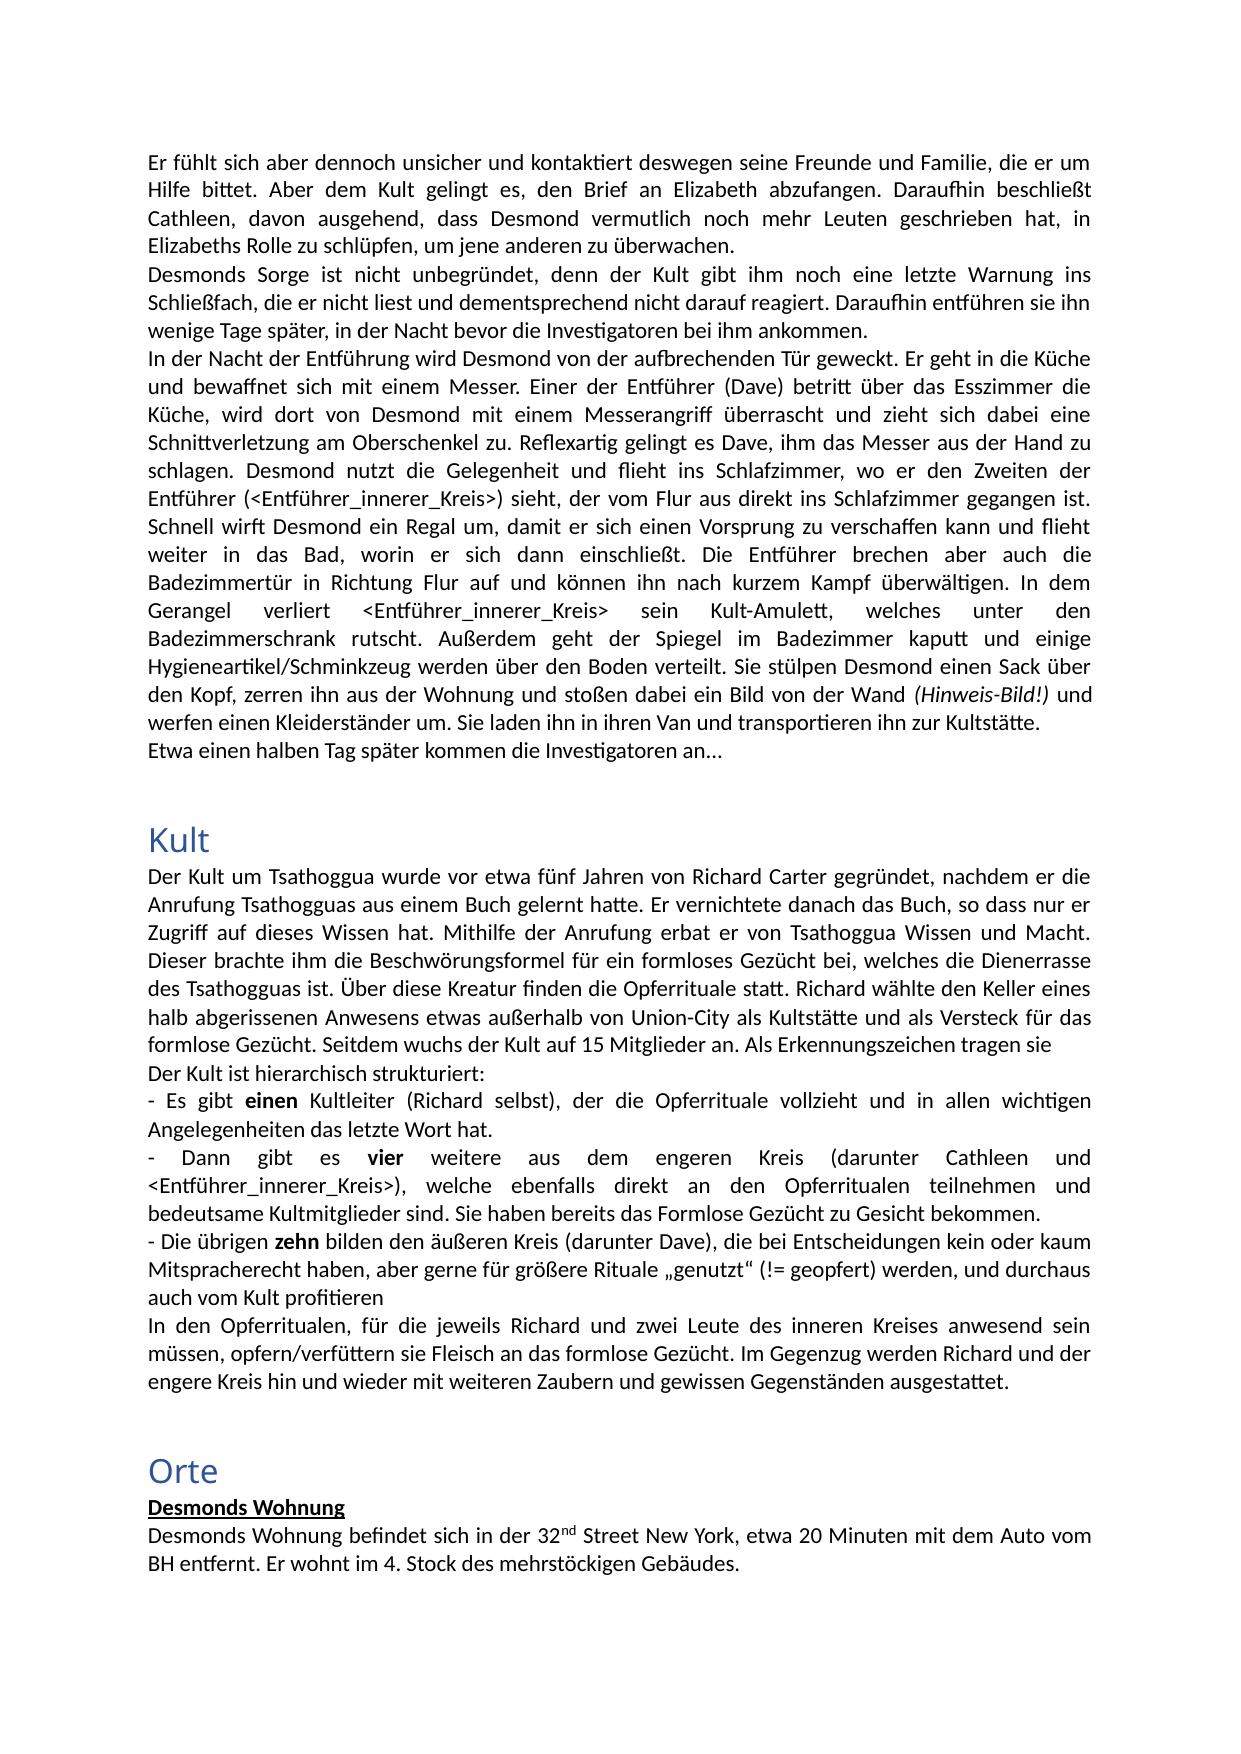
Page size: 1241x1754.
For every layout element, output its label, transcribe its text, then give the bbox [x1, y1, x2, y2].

text Der Kult ist hierarchisch strukturiert: [148, 1059, 1093, 1087]
text In den Opferritualen, für die jeweils Richard und zwei Leute des inneren Kreises anwesend sein müssen, opfern/verfüttern sie Fleisch an das formlose Gezücht. Im Gegenzug werden Richard und der engere Kreis hin und wieder mit weiteren Zaubern und gewissen Gegenständen ausgestattet. [148, 1311, 1093, 1395]
text Der Kult um Tsathoggua wurde vor etwa fünf Jahren von Richard Carter gegründet, nachdem er die Anrufung Tsathogguas aus einem Buch gelernt hatte. Er vernichtete danach das Buch, so dass nur er Zugriff auf dieses Wissen hat. Mithilfe der Anrufung erbat er von Tsathoggua Wissen und Macht. Dieser brachte ihm die Beschwörungsformel für ein formloses Gezücht bei, welches die Dienerrasse des Tsathogguas ist. Über diese Kreatur finden die Opferrituale statt. Richard wählte den Keller eines halb abgerissenen Anwesens etwas außerhalb von Union-City als Kultstätte und als Versteck für das formlose Gezücht. Seitdem wuchs der Kult auf 15 Mitglieder an. Als Erkennungszeichen tragen sie [148, 862, 1093, 1059]
text - Es gibt einen Kultleiter (Richard selbst), der die Opferrituale vollzieht und in allen wichtigen Angelegenheiten das letzte Wort hat. [148, 1087, 1093, 1143]
text Desmonds Sorge ist nicht unbegründet, denn der Kult gibt ihm noch eine letzte Warnung ins Schließfach, die er nicht liest und dementsprechend nicht darauf reagiert. Daraufhin entführen sie ihn wenige Tage später, in der Nacht bevor die Investigatoren bei ihm ankommen. [148, 260, 1093, 344]
text In der Nacht der Entführung wird Desmond von der aufbrechenden Tür geweckt. Er geht in die Küche und bewaffnet sich mit einem Messer. Einer der Entführer (Dave) betritt über das Esszimmer die Küche, wird dort von Desmond mit einem Messerangriff überrascht und zieht sich dabei eine Schnittverletzung am Oberschenkel zu. Reflexartig gelingt es Dave, ihm das Messer aus der Hand zu schlagen. Desmond nutzt die Gelegenheit und flieht ins Schlafzimmer, wo er den Zweiten der Entführer (<Entführer_innerer_Kreis>) sieht, der vom Flur aus direkt ins Schlafzimmer gegangen ist. Schnell wirft Desmond ein Regal um, damit er sich einen Vorsprung zu verschaffen kann und flieht weiter in das Bad, worin er sich dann einschließt. Die Entführer brechen aber auch die Badezimmertür in Richtung Flur auf und können ihn nach kurzem Kampf überwältigen. In dem Gerangel verliert <Entführer_innerer_Kreis> sein Kult-Amulett, welches unter den Badezimmerschrank rutscht. Außerdem geht der Spiegel im Badezimmer kaputt und einige Hygieneartikel/Schminkzeug werden über den Boden verteilt. Sie stülpen Desmond einen Sack über den Kopf, zerren ihn aus der Wohnung und stoßen dabei ein Bild von der Wand (Hinweis-Bild!) und werfen einen Kleiderständer um. Sie laden ihn in ihren Van und transportieren ihn zur Kultstätte. [148, 344, 1093, 736]
text Desmonds Wohnung befindet sich in der 32nd Street New York, etwa 20 Minuten mit dem Auto vom BH entfernt. Er wohnt im 4. Stock des mehrstöckigen Gebäudes. [148, 1521, 1093, 1577]
text Desmonds Wohnung [148, 1493, 1093, 1521]
subtitle Orte [148, 1448, 1093, 1493]
text Etwa einen halben Tag später kommen die Investigatoren an... [148, 736, 1093, 764]
text - Die übrigen zehn bilden den äußeren Kreis (darunter Dave), die bei Entscheidungen kein oder kaum Mitspracherecht haben, aber gerne für größere Rituale „genutzt“ (!= geopfert) werden, und durchaus auch vom Kult profitieren [148, 1227, 1093, 1311]
text - Dann gibt es vier weitere aus dem engeren Kreis (darunter Cathleen und <Entführer_innerer_Kreis>), welche ebenfalls direkt an den Opferritualen teilnehmen und bedeutsame Kultmitglieder sind. Sie haben bereits das Formlose Gezücht zu Gesicht bekommen. [148, 1143, 1093, 1227]
subtitle Kult [148, 817, 1093, 862]
text Er fühlt sich aber dennoch unsicher und kontaktiert deswegen seine Freunde und Familie, die er um Hilfe bittet. Aber dem Kult gelingt es, den Brief an Elizabeth abzufangen. Daraufhin beschließt Cathleen, davon ausgehend, dass Desmond vermutlich noch mehr Leuten geschrieben hat, in Elizabeths Rolle zu schlüpfen, um jene anderen zu überwachen. [148, 148, 1093, 260]
